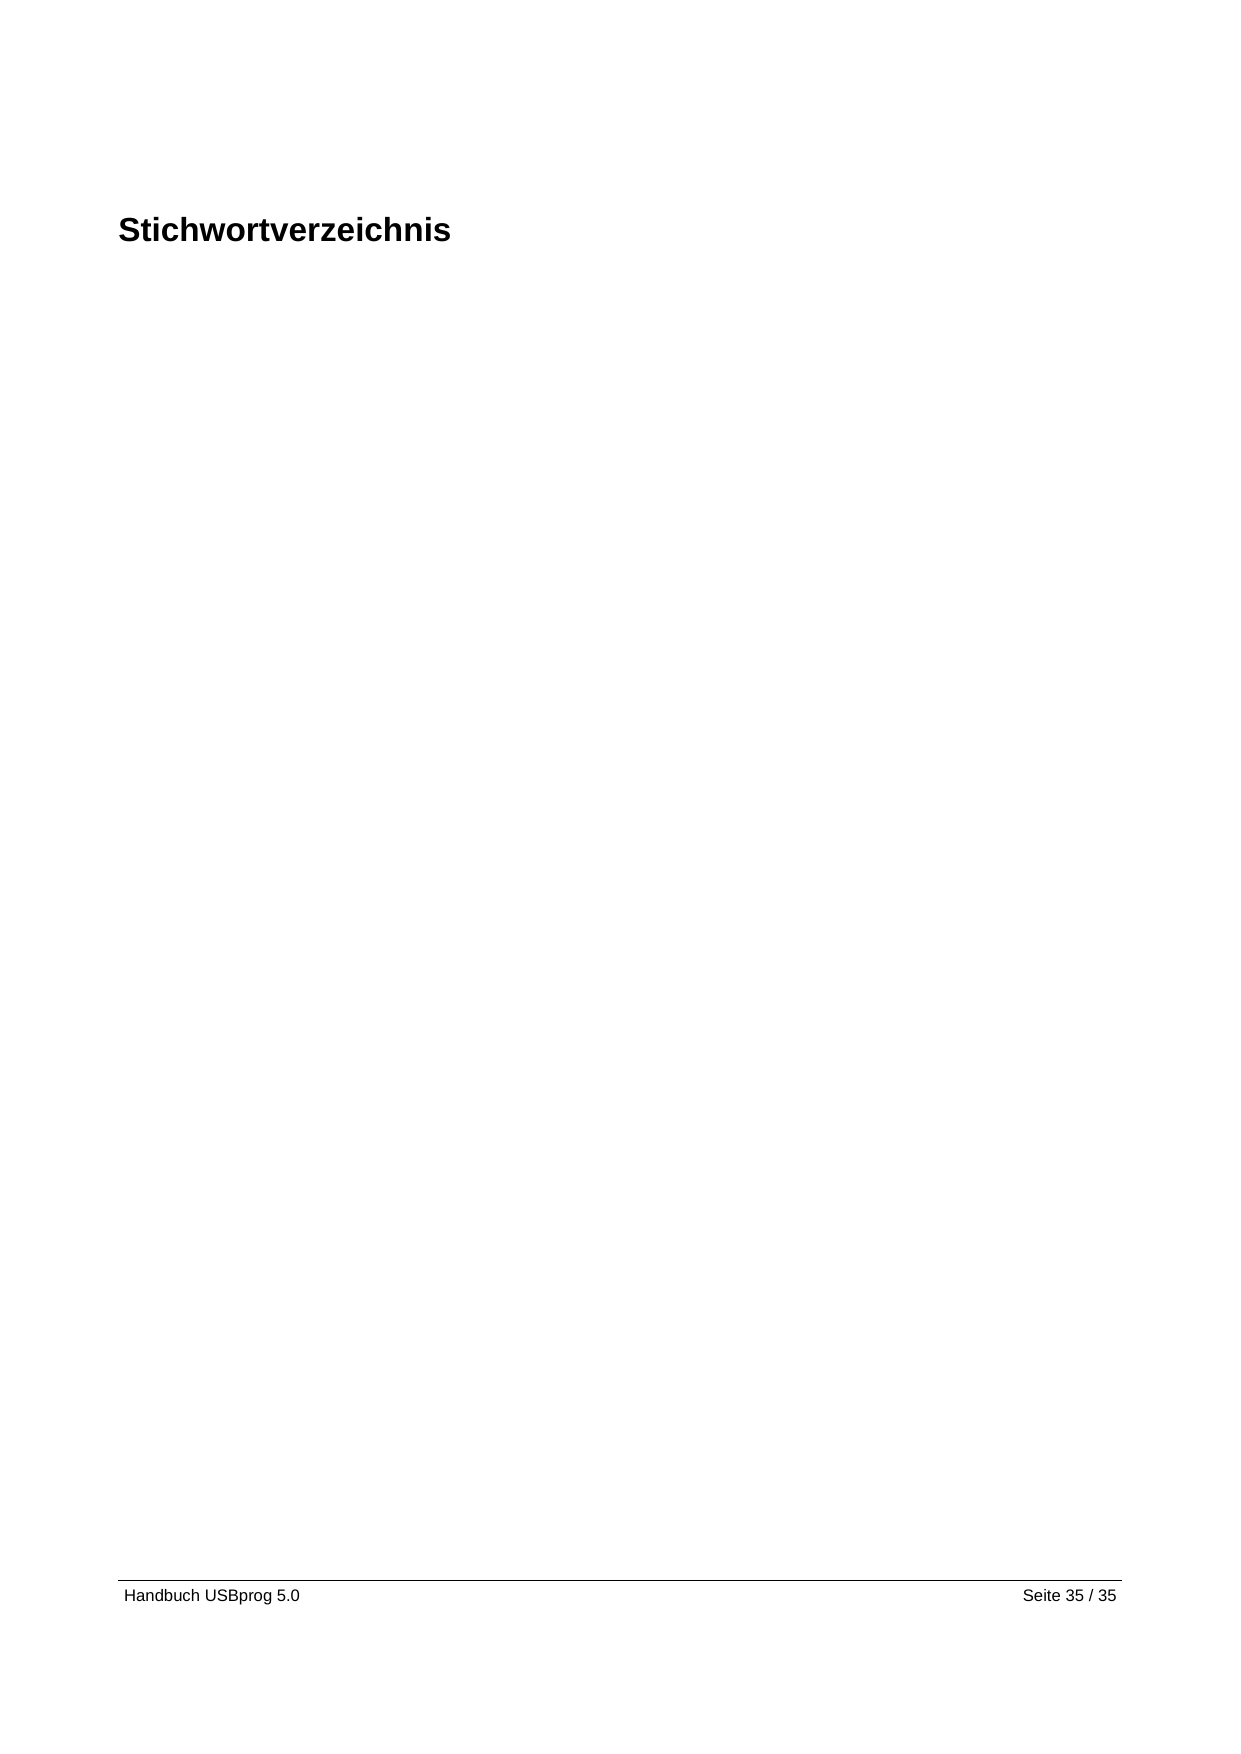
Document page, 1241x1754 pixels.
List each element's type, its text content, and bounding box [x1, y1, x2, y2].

subtitle Stichwortverzeichnis [118, 211, 1122, 249]
